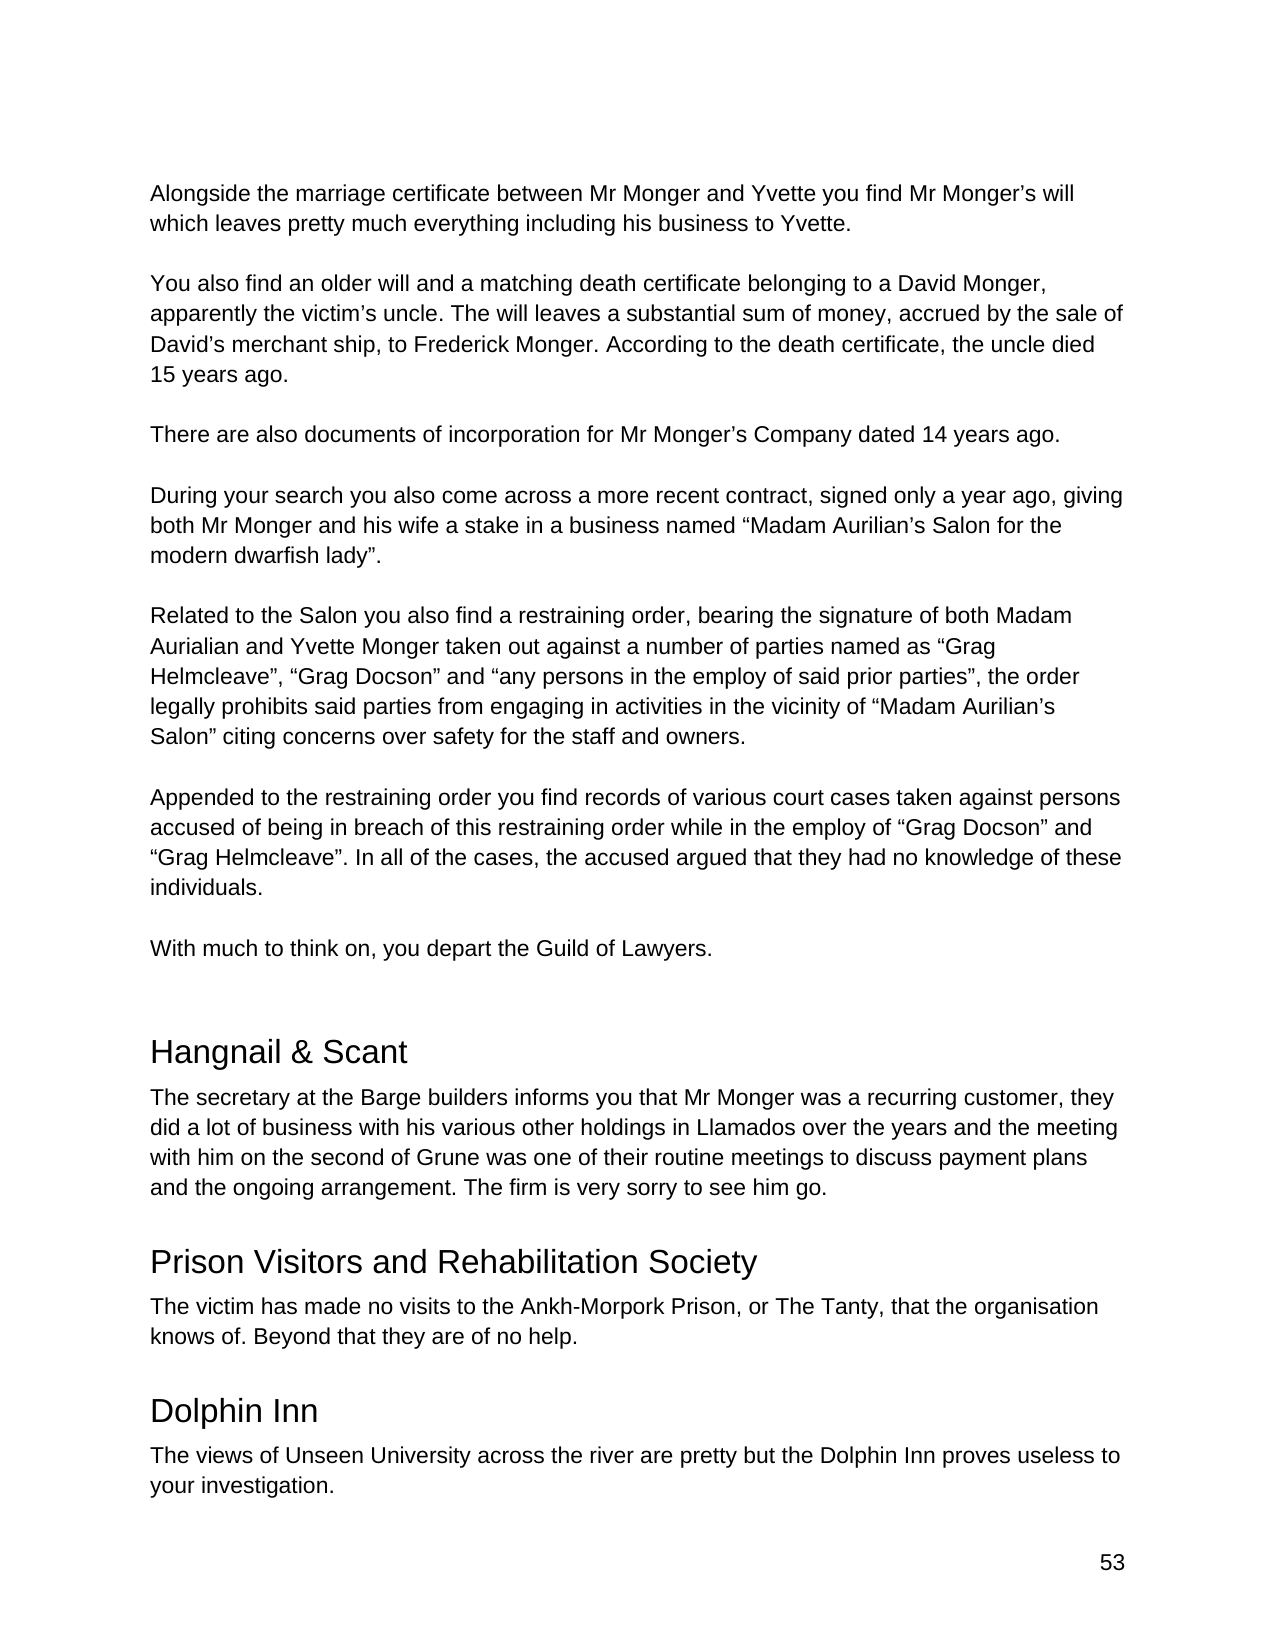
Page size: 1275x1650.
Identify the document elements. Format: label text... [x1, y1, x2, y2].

subtitle Prison Visitors and Rehabilitation Society [150, 1242, 1125, 1280]
text Related to the Salon you also find a restraining order, bearing the signature of both Madam Aurialian and Yvette Monger taken out against a number of parties named as “Grag Helmcleave”, “Grag Docson” and “any persons in the employ of said prior parties”, the order legally prohibits said parties from engaging in activities in the vicinity of “Madam Aurilian’s Salon” citing concerns over safety for the staff and owners. [150, 602, 1125, 749]
subtitle Hangnail & Scant [150, 1033, 1125, 1071]
subtitle Dolphin Inn [150, 1391, 1125, 1429]
text Alongside the marriage certificate between Mr Monger and Yvette you find Mr Monger’s will which leaves pretty much everything including his business to Yvette. [150, 179, 1125, 236]
text The victim has made no visits to the Ankh-Morpork Prison, or The Tanty, that the organisation knows of. Beyond that they are of no help. [150, 1293, 1125, 1349]
text You also find an older will and a matching death certificate belonging to a David Monger, apparently the victim’s uncle. The will leaves a substantial sum of money, accrued by the sale of David’s merchant ship, to Frederick Monger. According to the death certificate, the uncle died 15 years ago. [150, 270, 1125, 387]
text There are also documents of incorporation for Mr Monger’s Company dated 14 years ago. [150, 421, 1125, 447]
text During your search you also come across a more recent contract, signed only a year ago, giving both Mr Monger and his wife a stake in a business named “Madam Aurilian’s Salon for the modern dwarfish lady”. [150, 482, 1125, 568]
text Appended to the restraining order you find records of various court cases taken against persons accused of being in breach of this restraining order while in the employ of “Grag Docson” and “Grag Helmcleave”. In all of the cases, the accused argued that they had no knowledge of these individuals. [150, 784, 1125, 901]
text The views of Unseen University across the river are pretty but the Dolphin Inn proves useless to your investigation. [150, 1442, 1125, 1498]
text The secretary at the Barge builders informs you that Mr Monger was a recurring customer, they did a lot of business with his various other holdings in Llamados over the years and the meeting with him on the second of Grune was one of their routine meetings to discuss payment plans and the ongoing arrangement. The firm is very sorry to see him go. [150, 1083, 1125, 1201]
text With much to think on, you depart the Guild of Lawyers. [150, 935, 1125, 961]
